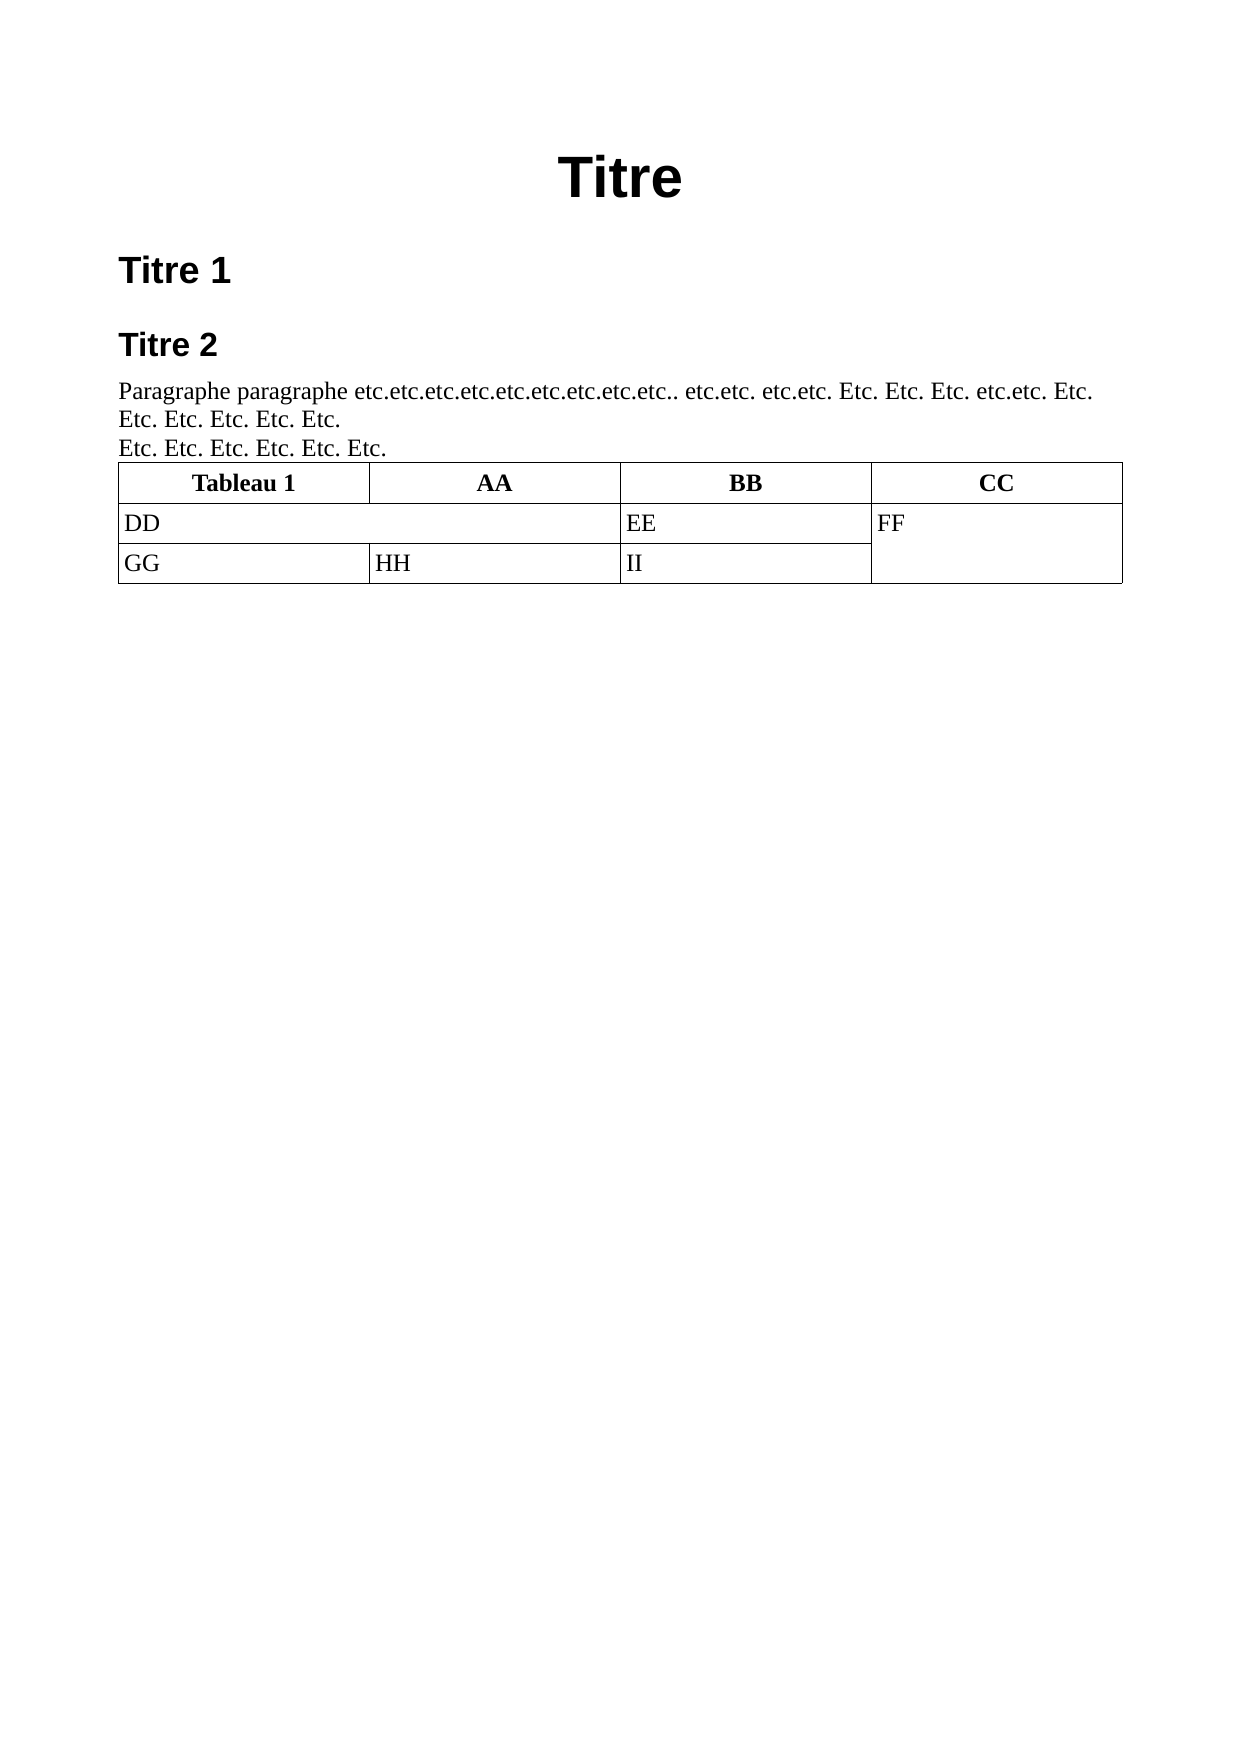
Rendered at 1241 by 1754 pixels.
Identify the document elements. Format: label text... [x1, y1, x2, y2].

title Titre [118, 143, 1122, 210]
subtitle Titre 2 [118, 325, 1122, 363]
table_header CC [872, 463, 1122, 502]
table_header BB [621, 463, 871, 502]
table_cell DD [119, 504, 620, 543]
text Paragraphe paragraphe etc.etc.etc.etc.etc.etc.etc.etc.etc.. etc.etc. etc.etc. Etc. Etc. Etc. etc.etc. Etc. Etc. Etc. Etc. Etc. Etc. [118, 376, 1122, 433]
text Etc. Etc. Etc. Etc. Etc. Etc. [118, 433, 1122, 462]
table_cell II [621, 544, 871, 583]
table_header AA [370, 463, 620, 502]
subtitle Titre 1 [118, 248, 1122, 291]
table_header Tableau 1 [119, 463, 369, 502]
table_cell FF [872, 504, 1122, 583]
table_cell HH [370, 544, 620, 583]
table_cell EE [621, 504, 871, 543]
table_cell GG [119, 544, 369, 583]
